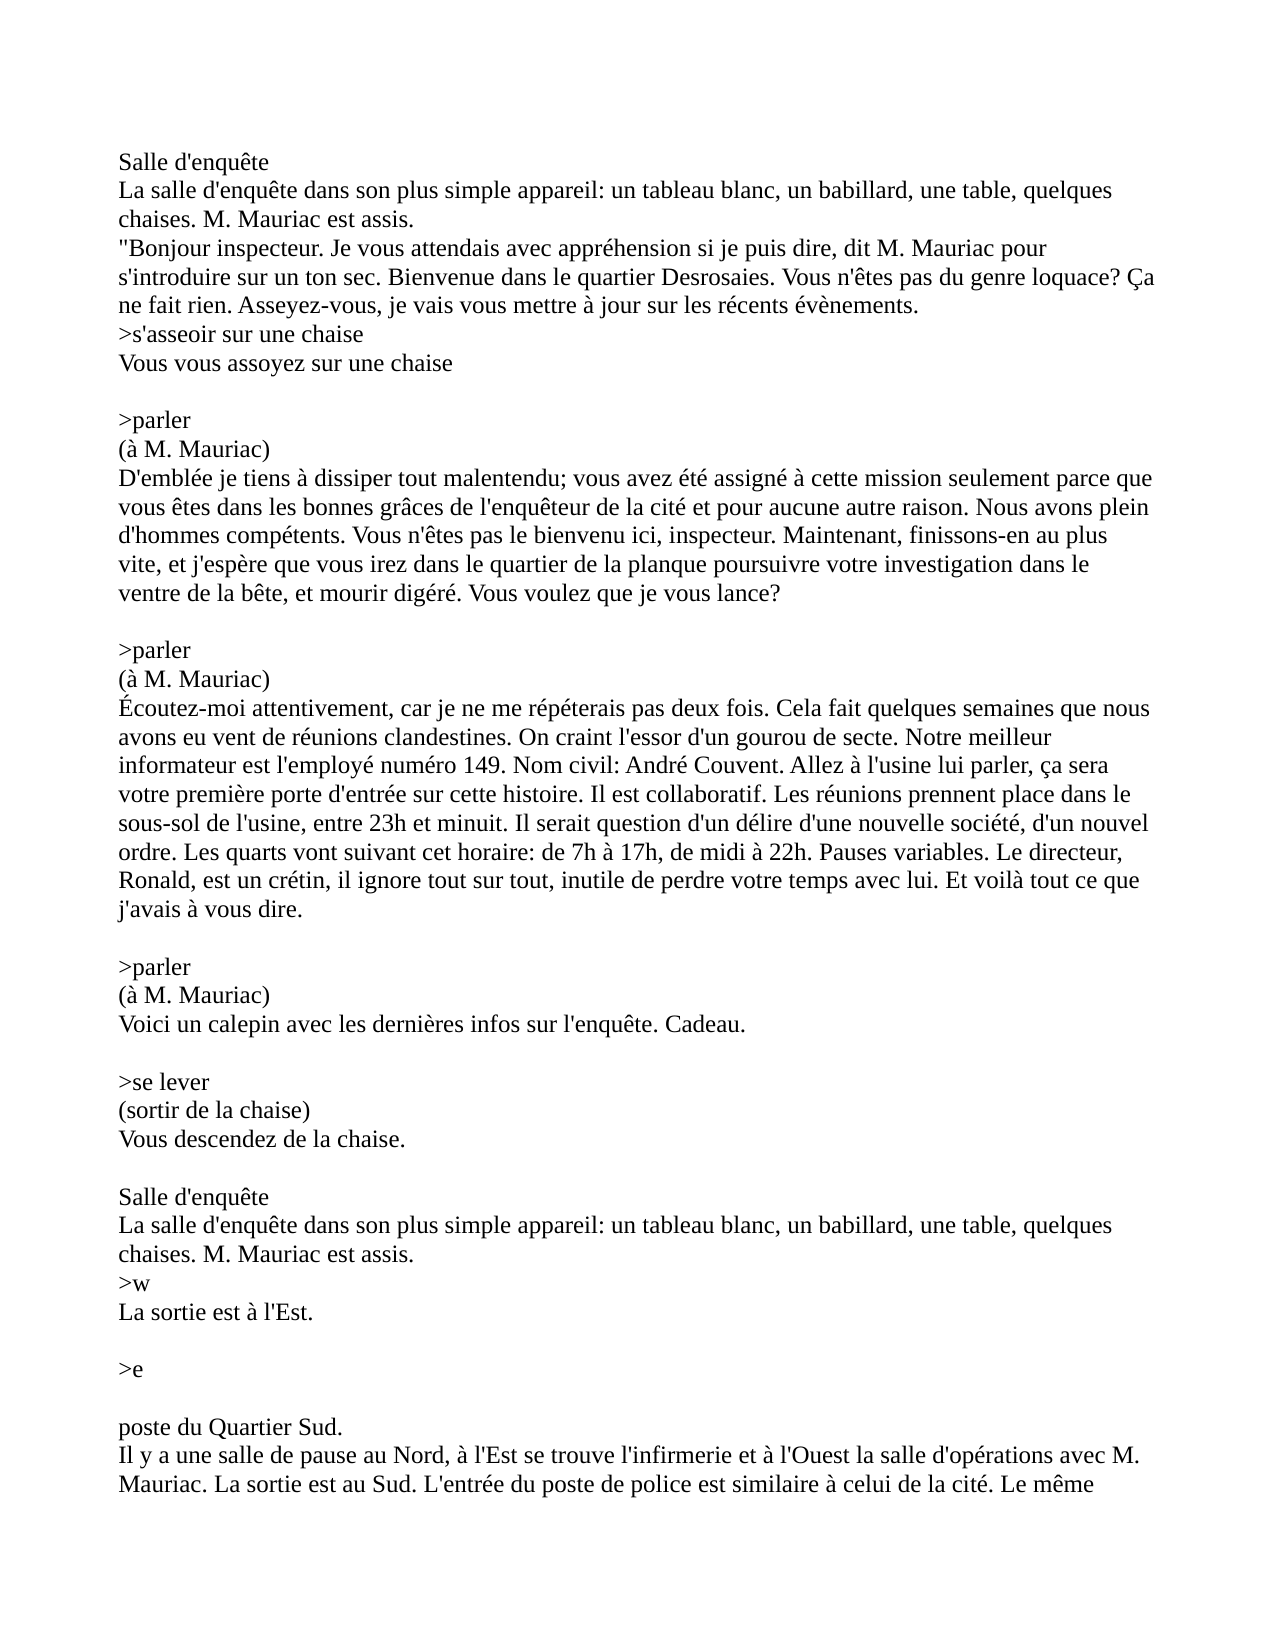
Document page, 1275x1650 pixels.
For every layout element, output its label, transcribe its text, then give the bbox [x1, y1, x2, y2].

text (à M. Mauriac) [118, 664, 1157, 693]
text D'emblée je tiens à dissiper tout malentendu; vous avez été assigné à cette mission seulement parce que vous êtes dans les bonnes grâces de l'enquêteur de la cité et pour aucune autre raison. Nous avons plein d'hommes compétents. Vous n'êtes pas le bienvenu ici, inspecteur. Maintenant, finissons-en au plus vite, et j'espère que vous irez dans le quartier de la planque poursuivre votre investigation dans le ventre de la bête, et mourir digéré. Vous voulez que je vous lance? [118, 463, 1157, 607]
text Salle d'enquête [118, 1182, 1157, 1211]
text (à M. Mauriac) [118, 981, 1157, 1009]
text Écoutez-moi attentivement, car je ne me répéterais pas deux fois. Cela fait quelques semaines que nous avons eu vent de réunions clandestines. On craint l'essor d'un gourou de secte. Notre meilleur informateur est l'employé numéro 149. Nom civil: André Couvent. Allez à l'usine lui parler, ça sera votre première porte d'entrée sur cette histoire. Il est collaboratif. Les réunions prennent place dans le sous-sol de l'usine, entre 23h et minuit. Il serait question d'un délire d'une nouvelle société, d'un nouvel ordre. Les quarts vont suivant cet horaire: de 7h à 17h, de midi à 22h. Pauses variables. Le directeur, Ronald, est un crétin, il ignore tout sur tout, inutile de perdre votre temps avec lui. Et voilà tout ce que j'avais à vous dire. [118, 693, 1157, 923]
text Il y a une salle de pause au Nord, à l'Est se trouve l'infirmerie et à l'Ouest la salle d'opérations avec M. Mauriac. La sortie est au Sud. L'entrée du poste de police est similaire à celui de la cité. Le même [118, 1441, 1157, 1498]
text >parler [118, 406, 1157, 434]
text Voici un calepin avec les dernières infos sur l'enquête. Cadeau. [118, 1009, 1157, 1038]
text >se lever [118, 1067, 1157, 1096]
text (sortir de la chaise) [118, 1096, 1157, 1124]
text >parler [118, 952, 1157, 981]
text >e [118, 1354, 1157, 1383]
text (à M. Mauriac) [118, 434, 1157, 463]
text La salle d'enquête dans son plus simple appareil: un tableau blanc, un babillard, une table, quelques chaises. M. Mauriac est assis. [118, 1211, 1157, 1268]
text >s'asseoir sur une chaise [118, 319, 1157, 348]
text poste du Quartier Sud. [118, 1412, 1157, 1441]
text La sortie est à l'Est. [118, 1297, 1157, 1326]
text La salle d'enquête dans son plus simple appareil: un tableau blanc, un babillard, une table, quelques chaises. M. Mauriac est assis. [118, 176, 1157, 233]
text Vous vous assoyez sur une chaise [118, 348, 1157, 377]
text Vous descendez de la chaise. [118, 1124, 1157, 1153]
text >parler [118, 636, 1157, 664]
text >w [118, 1268, 1157, 1297]
text "Bonjour inspecteur. Je vous attendais avec appréhension si je puis dire, dit M. Mauriac pour s'introduire sur un ton sec. Bienvenue dans le quartier Desrosaies. Vous n'êtes pas du genre loquace? Ça ne fait rien. Asseyez-vous, je vais vous mettre à jour sur les récents évènements. [118, 233, 1157, 319]
text Salle d'enquête [118, 147, 1157, 176]
